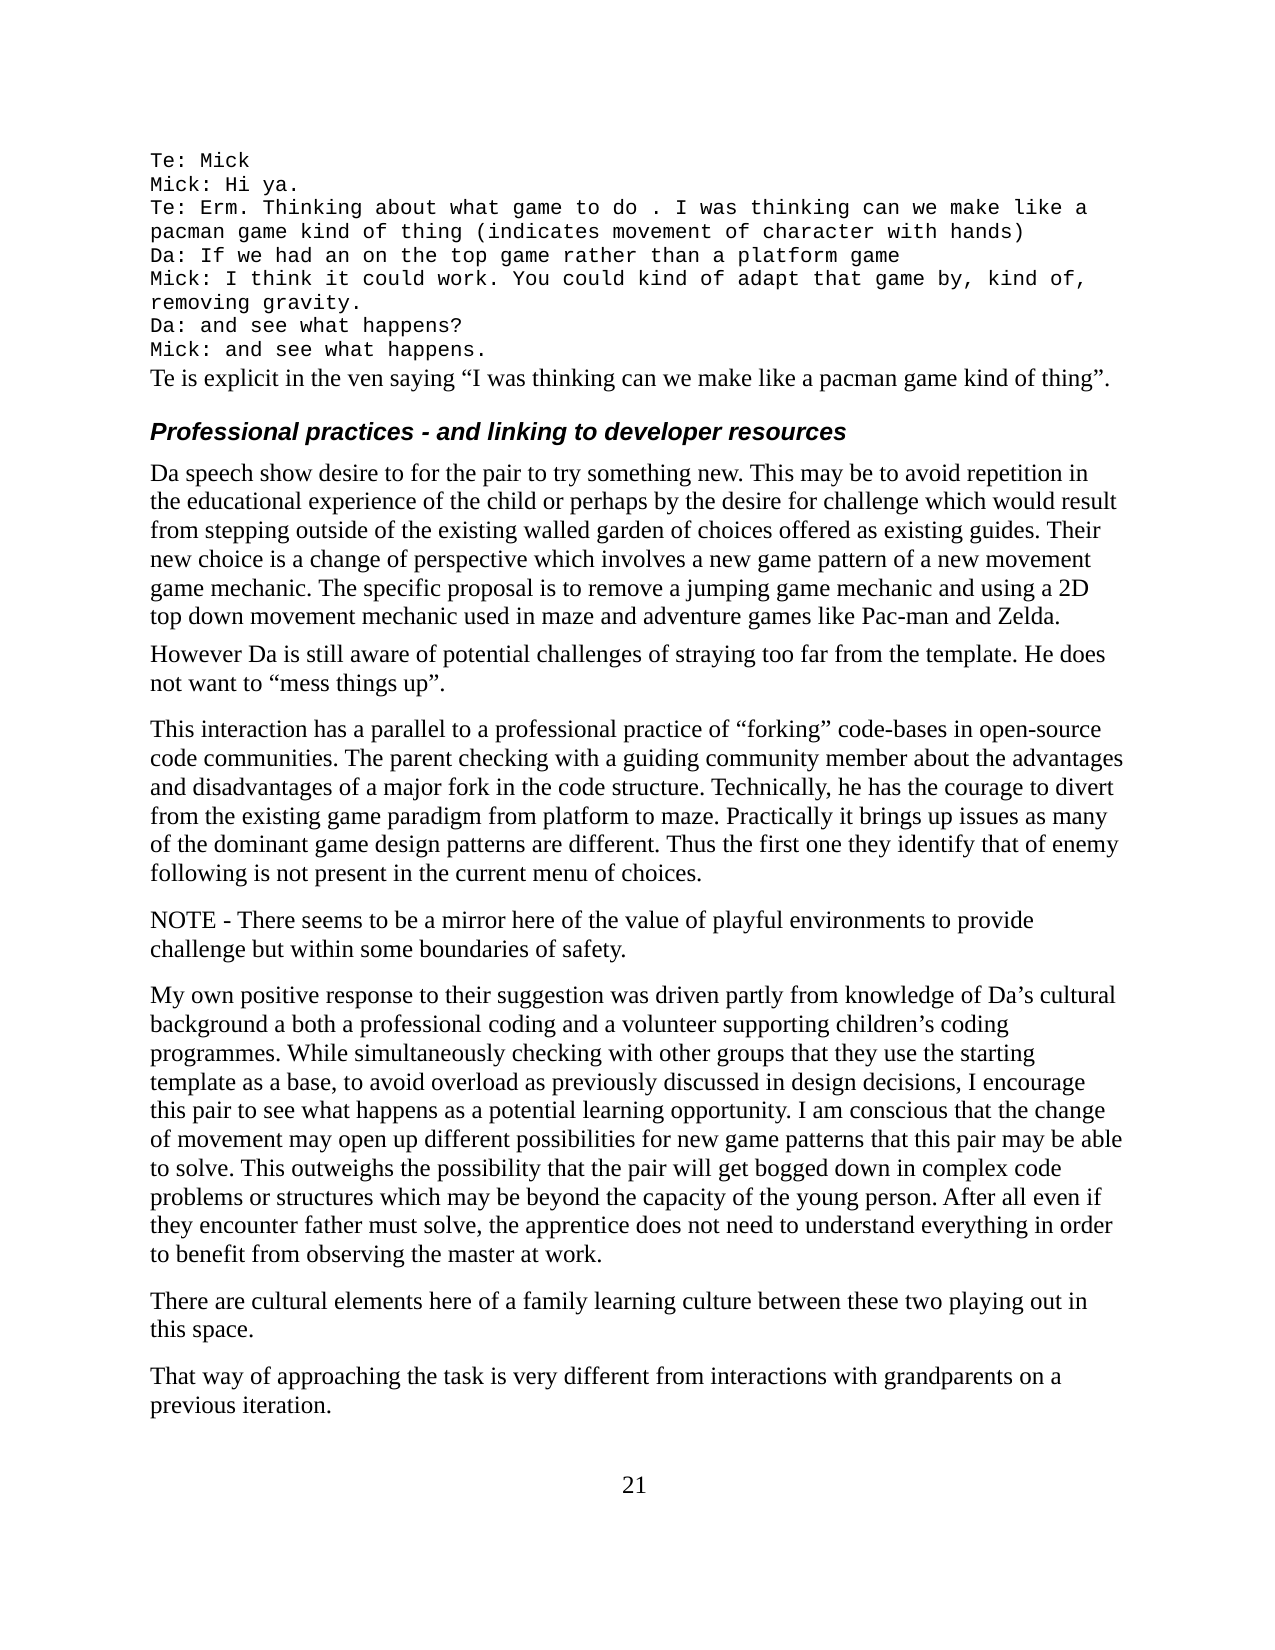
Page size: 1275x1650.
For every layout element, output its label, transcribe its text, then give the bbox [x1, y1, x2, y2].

subtitle Professional practices - and linking to developer resources [150, 417, 1125, 445]
text Te is explicit in the ven saying “I was thinking can we make like a pacman game kind of thing”. [150, 363, 1125, 392]
text Te: Mick [150, 150, 1125, 174]
text Mick: and see what happens. [150, 339, 1125, 363]
text Te: Erm. Thinking about what game to do . I was thinking can we make like a pacman game kind of thing (indicates movement of character with hands) [150, 197, 1125, 244]
text Mick: Hi ya. [150, 174, 1125, 197]
text Da: and see what happens? [150, 316, 1125, 339]
text There are cultural elements here of a family learning culture between these two playing out in this space. [150, 1286, 1125, 1343]
text Da: If we had an on the top game rather than a platform game [150, 244, 1125, 268]
text This interaction has a parallel to a professional practice of “forking” code-bases in open-source code communities. The parent checking with a guiding community member about the advantages and disadvantages of a major fork in the code structure. Technically, he has the courage to divert from the existing game paradigm from platform to maze. Practically it brings up issues as many of the dominant game design patterns are different. Thus the first one they identify that of enemy following is not present in the current menu of choices. [150, 714, 1125, 887]
text My own positive response to their suggestion was driven partly from knowledge of Da’s cultural background a both a professional coding and a volunteer supporting children’s coding programmes. While simultaneously checking with other groups that they use the starting template as a base, to avoid overload as previously discussed in design decisions, I encourage this pair to see what happens as a potential learning opportunity. I am conscious that the change of movement may open up different possibilities for new game patterns that this pair may be able to solve. This outweighs the possibility that the pair will get bogged down in complex code problems or structures which may be beyond the capacity of the young person. After all even if they encounter father must solve, the apprentice does not need to understand everything in order to benefit from observing the master at work. [150, 980, 1125, 1268]
text NOTE - There seems to be a mirror here of the value of playful environments to provide challenge but within some boundaries of safety. [150, 905, 1125, 962]
text Mick: I think it could work. You could kind of adapt that game by, kind of, removing gravity. [150, 268, 1125, 316]
text That way of approaching the task is very different from interactions with grandparents on a previous iteration. [150, 1361, 1125, 1419]
text However Da is still aware of potential challenges of straying too far from the template. He does not want to “mess things up”. [150, 639, 1125, 697]
text Da speech show desire to for the pair to try something new. This may be to avoid repetition in the educational experience of the child or perhaps by the desire for challenge which would result from stepping outside of the existing walled garden of choices offered as existing guides. Their new choice is a change of perspective which involves a new game pattern of a new movement game mechanic. The specific proposal is to remove a jumping game mechanic and using a 2D top down movement mechanic used in maze and adventure games like Pac-man and Zelda. [150, 458, 1125, 630]
